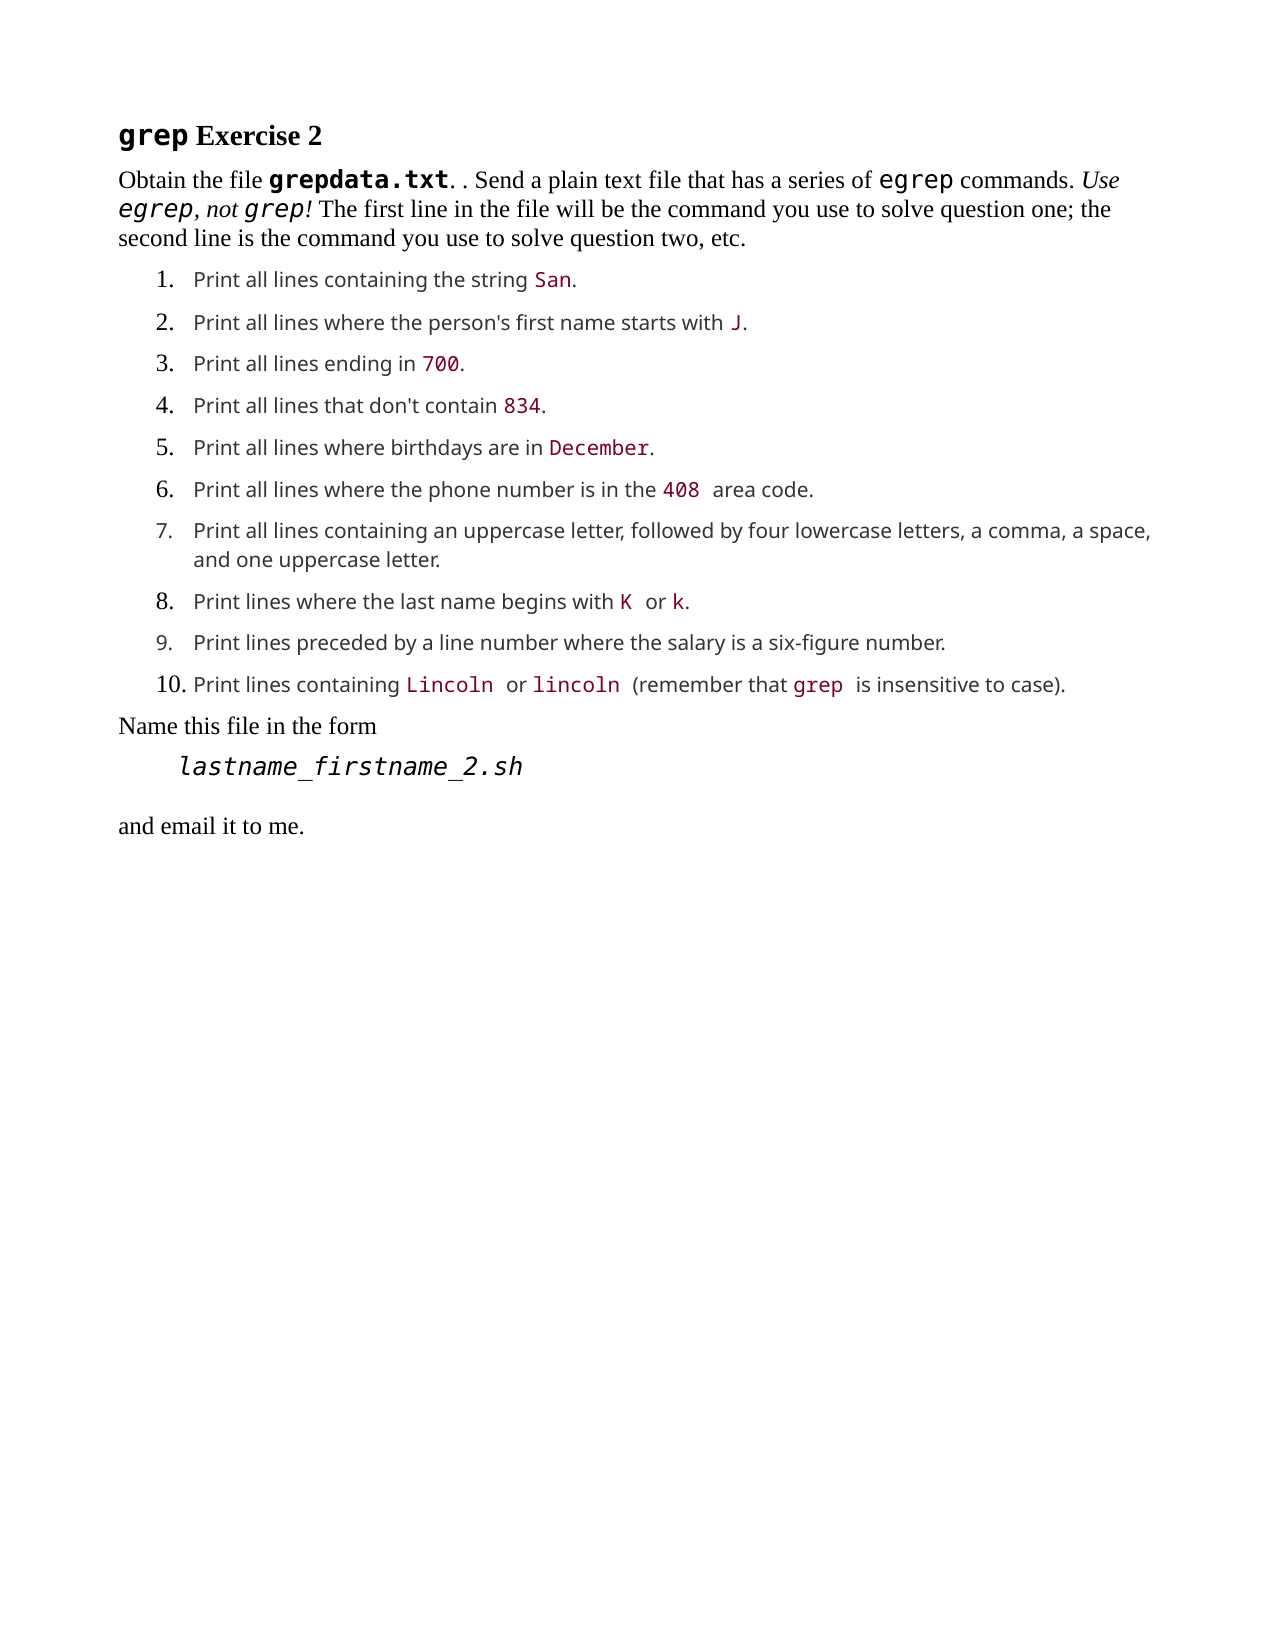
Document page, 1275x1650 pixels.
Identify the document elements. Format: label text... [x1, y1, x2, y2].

list Print all lines where birthdays are in December. [156, 432, 1157, 462]
list Print lines where the last name begins with K or k. [156, 586, 1157, 615]
list Print lines containing Lincoln or lincoln (remember that grep is insensitive to case). [156, 669, 1157, 698]
list Print all lines that don't contain 834. [156, 391, 1157, 420]
list Print all lines where the phone number is in the 408 area code. [156, 474, 1157, 504]
text and email it to me. [118, 811, 1157, 839]
list Print all lines ending in 700. [156, 348, 1157, 378]
subtitle grep Exercise 2 [118, 118, 1157, 152]
text Name this file in the form [118, 711, 1157, 739]
list Print all lines where the person's first name starts with J. [156, 307, 1157, 336]
list Print lines preceded by a line number where the salary is a six-figure number. [156, 628, 1157, 656]
text Obtain the file grepdata.txt. . Send a plain text file that has a series of egrep commands. Use egrep, not grep! The first line in the file will be the command you use to solve question one; the second line is the command you use to solve question two, etc. [118, 165, 1157, 252]
text lastname_firstname_2.sh [177, 752, 1098, 781]
list Print all lines containing the string San. [156, 264, 1157, 294]
list Print all lines containing an uppercase letter, followed by four lowercase letters, a comma, a space, and one uppercase letter. [156, 516, 1157, 573]
